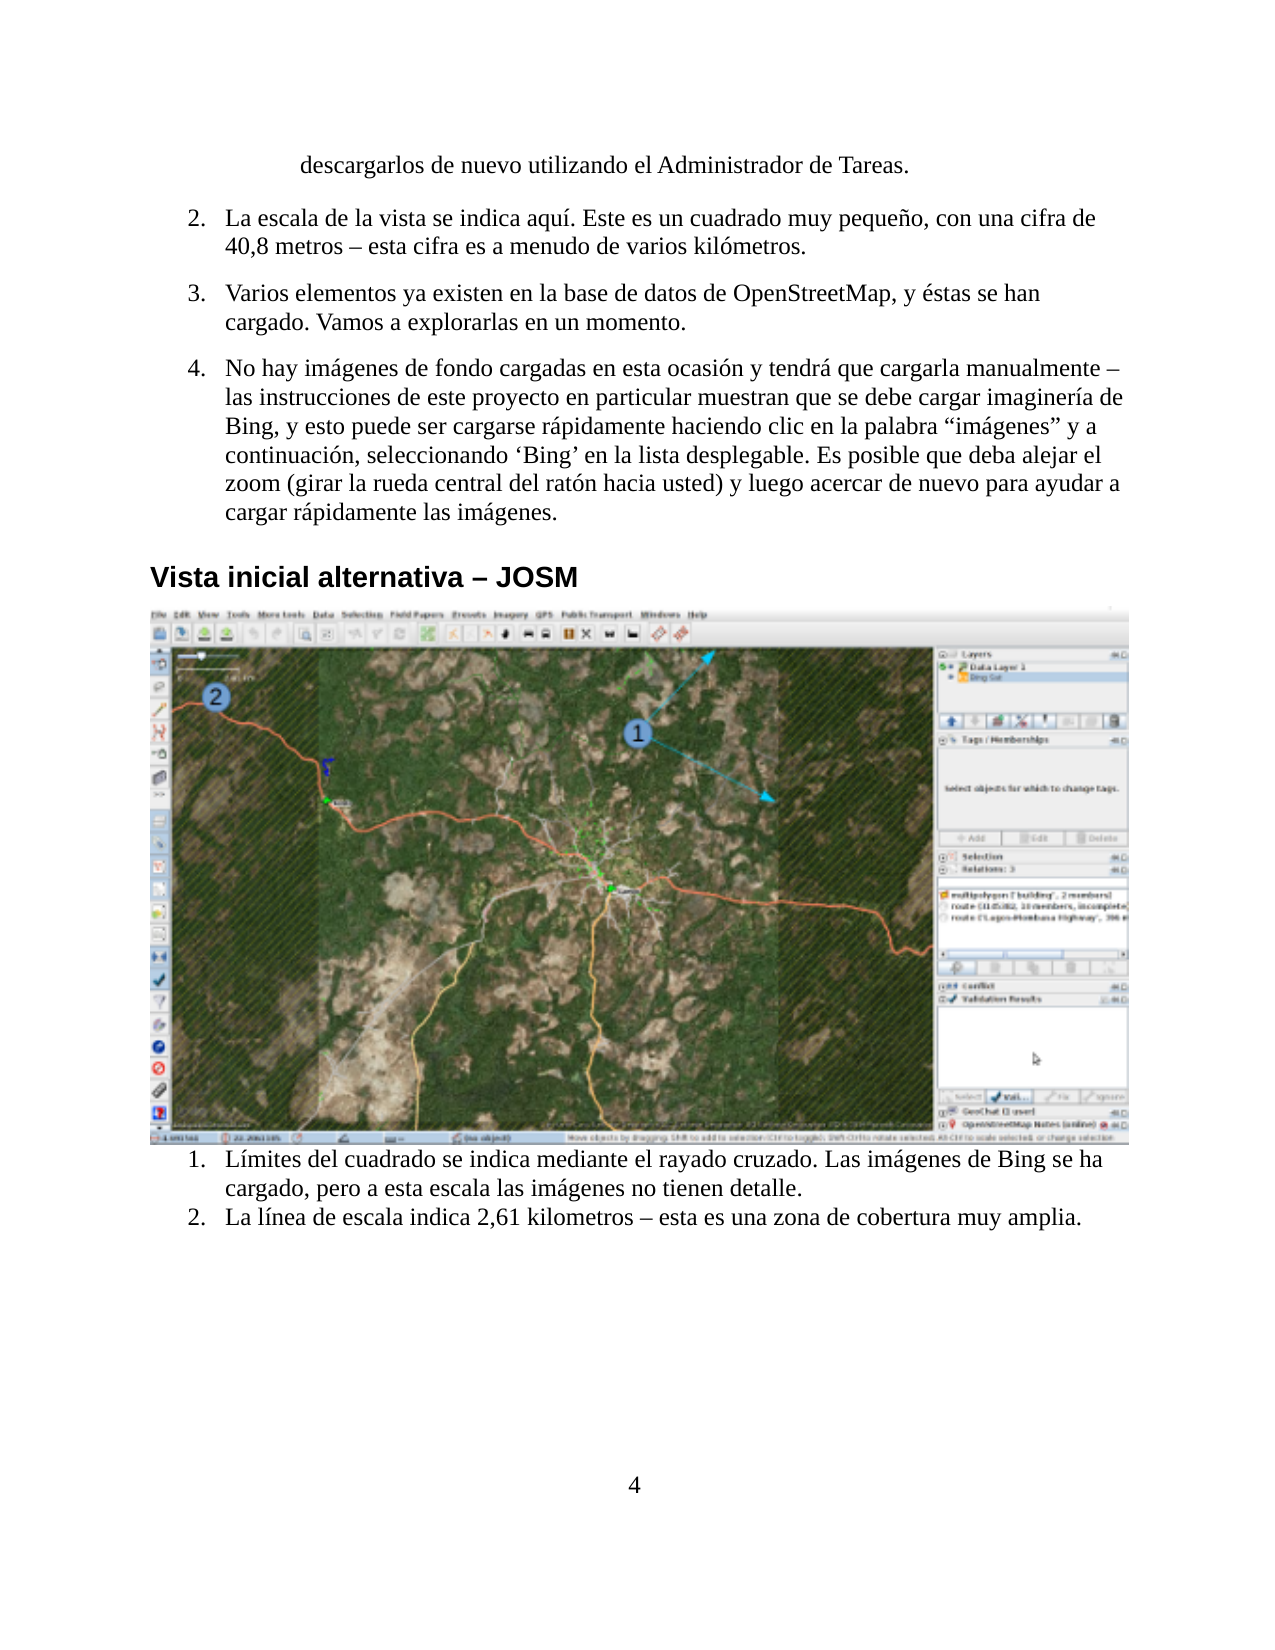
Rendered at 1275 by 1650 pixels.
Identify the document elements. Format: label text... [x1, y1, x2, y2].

list descargarlos de nuevo utilizando el Administrador de Tareas. [262, 150, 1125, 179]
picture [150, 606, 1129, 1145]
list Varios elementos ya existen en la base de datos de OpenStreetMap, y éstas se han cargado. Vamos a explorarlas en un momento. [187, 278, 1125, 336]
subtitle Vista inicial alternativa – JOSM [150, 560, 1125, 593]
list Límites del cuadrado se indica mediante el rayado cruzado. Las imágenes de Bing se ha cargado, pero a esta escala las imágenes no tienen detalle. [187, 1145, 1125, 1202]
list La escala de la vista se indica aquí. Este es un cuadrado muy pequeño, con una cifra de 40,8 metros – esta cifra es a menudo de varios kilómetros. [187, 203, 1125, 260]
list No hay imágenes de fondo cargadas en esta ocasión y tendrá que cargarla manualmente – las instrucciones de este proyecto en particular muestran que se debe cargar imaginería de Bing, y esto puede ser cargarse rápidamente haciendo clic en la palabra “imágenes” y a continuación, seleccionando ‘Bing’ en la lista desplegable. Es posible que deba alejar el zoom (girar la rueda central del ratón hacia usted) y luego acercar de nuevo para ayudar a cargar rápidamente las imágenes. [187, 353, 1125, 526]
list La línea de escala indica 2,61 kilometros – esta es una zona de cobertura muy amplia. [187, 1202, 1125, 1231]
